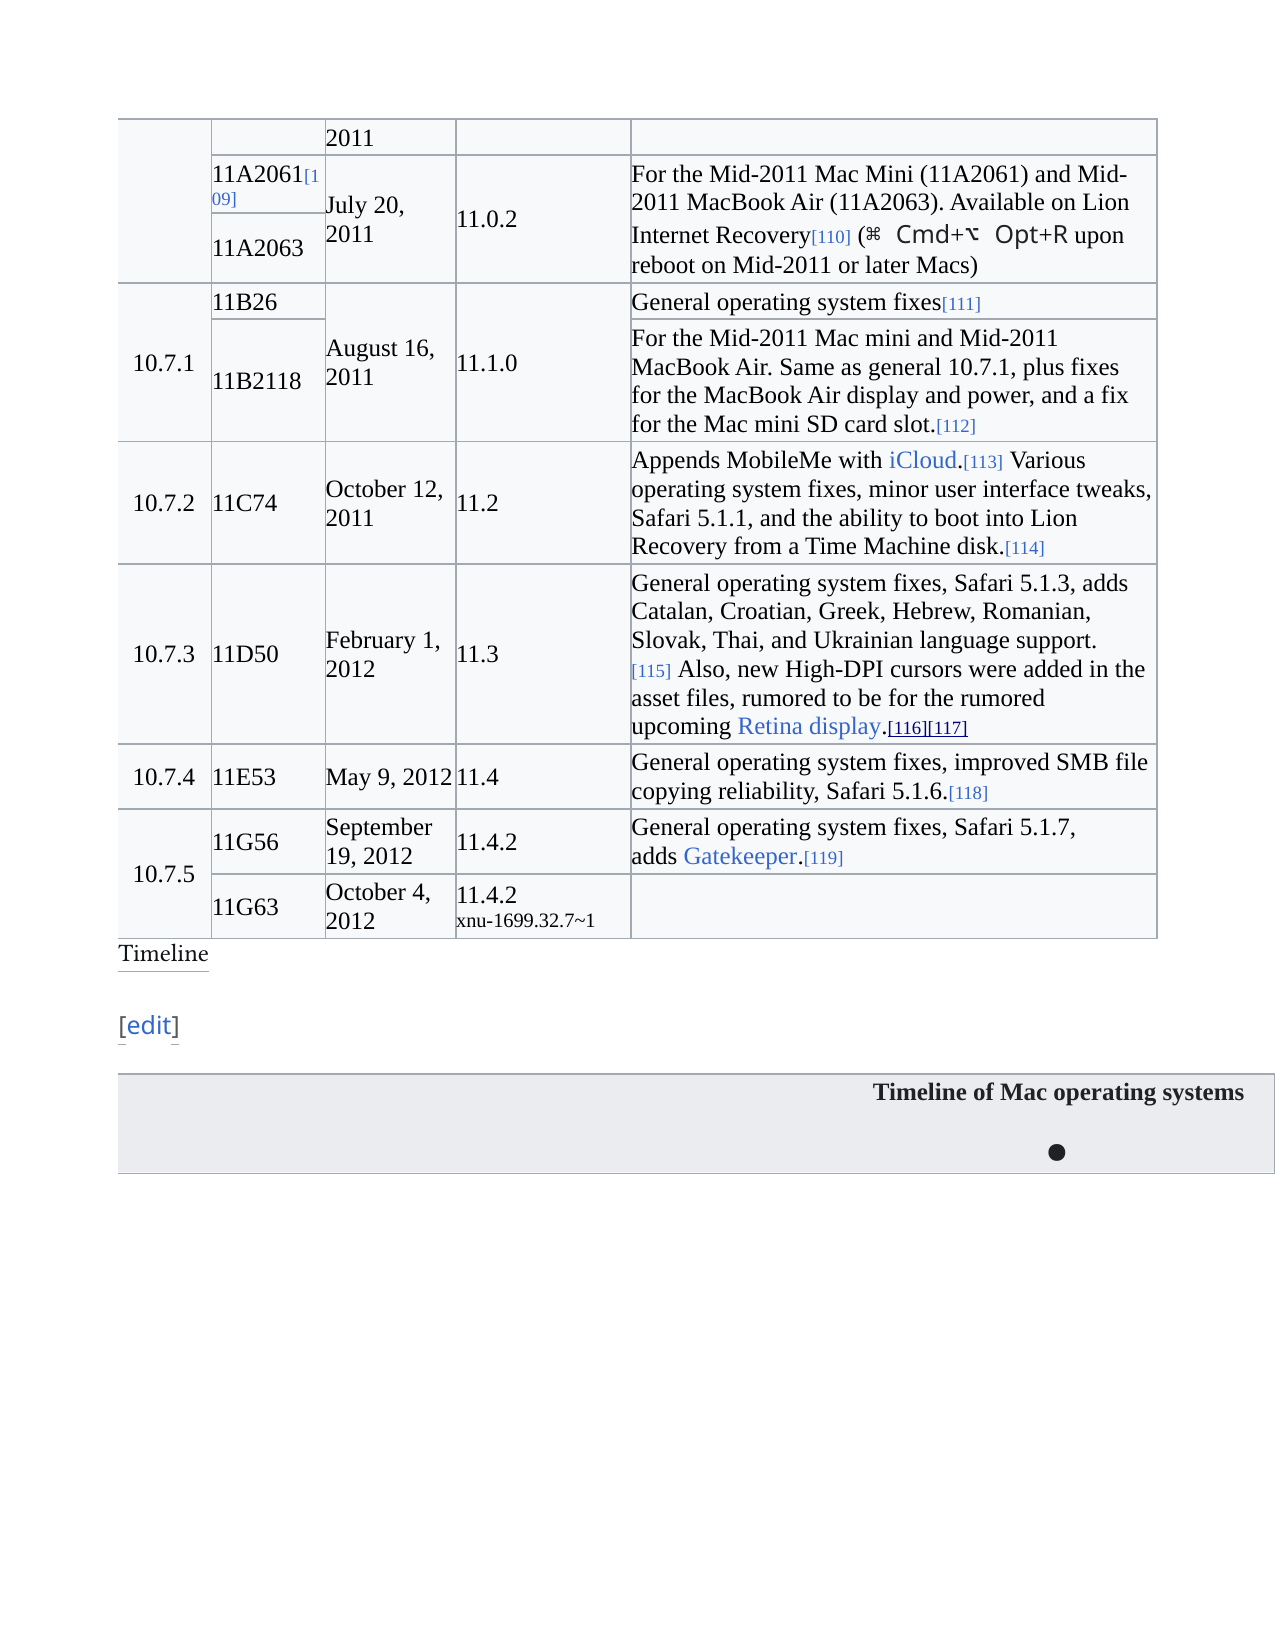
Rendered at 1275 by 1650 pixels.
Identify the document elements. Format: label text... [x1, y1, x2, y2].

table_cell 11D50 [212, 565, 325, 743]
table_cell 11.4.2 [457, 810, 630, 873]
subtitle Timeline [118, 939, 1157, 971]
table_cell [212, 120, 325, 154]
table_cell September 19, 2012 [326, 810, 455, 873]
table_cell February 1, 2012 [326, 565, 455, 743]
table_cell 11.1.0 [457, 284, 630, 441]
table_cell October 4, 2012 [326, 875, 455, 938]
table_cell 10.7.3 [118, 565, 211, 743]
table_cell [632, 120, 1156, 154]
table_cell 11.3 [457, 565, 630, 743]
table_cell August 16, 2011 [326, 284, 455, 441]
table_cell 11G63 [212, 875, 325, 938]
table_cell General operating system fixes, Safari 5.1.7, adds Gatekeeper.[119] [632, 810, 1156, 873]
table_cell 2011 [326, 120, 455, 154]
table_cell For the Mid-2011 Mac mini and Mid-2011 MacBook Air. Same as general 10.7.1, plus fixes for the MacBook Air display and power, and a fix for the Mac mini SD card slot.[112] [632, 320, 1156, 441]
table_cell General operating system fixes, improved SMB file copying reliability, Safari 5.1.6.[118] [632, 745, 1156, 808]
table_header Timeline of Mac operating systems [118, 1075, 1274, 1172]
table_cell 11.4 [457, 745, 630, 808]
table_cell 10.7.5 [118, 810, 211, 938]
table_cell 11B2118 [212, 320, 325, 441]
table_cell 11.0.2 [457, 156, 630, 282]
table_cell 11B26 [212, 284, 325, 318]
table_cell 11G56 [212, 810, 325, 873]
table_cell 11C74 [212, 442, 325, 563]
table_cell 11E53 [212, 745, 325, 808]
table_cell General operating system fixes[111] [632, 284, 1156, 318]
table_cell 10.7.4 [118, 745, 211, 808]
table_cell 11A2061[109] [212, 156, 325, 212]
table_cell For the Mid-2011 Mac Mini (11A2061) and Mid-2011 MacBook Air (11A2063). Available on Lion Internet Recovery[110] (⌘ Cmd+⌥ Opt+R upon reboot on Mid-2011 or later Macs) [632, 156, 1156, 282]
table_cell General operating system fixes, Safari 5.1.3, adds Catalan, Croatian, Greek, Hebrew, Romanian, Slovak, Thai, and Ukrainian language support.[115] Also, new High-DPI cursors were added in the asset files, rumored to be for the rumored upcoming Retina display.[116][117] [632, 565, 1156, 743]
table_cell 11A2063 [212, 214, 325, 282]
table_cell [632, 875, 1156, 938]
table_cell 10.7.2 [118, 442, 211, 563]
text [edit] [118, 1007, 1157, 1044]
table_cell October 12, 2011 [326, 442, 455, 563]
table_cell Appends MobileMe with iCloud.[113] Various operating system fixes, minor user interface tweaks, Safari 5.1.1, and the ability to boot into Lion Recovery from a Time Machine disk.[114] [632, 442, 1156, 563]
table_cell 11.2 [457, 442, 630, 563]
table_cell May 9, 2012 [326, 745, 455, 808]
table_cell July 20, 2011 [326, 156, 455, 282]
table_cell 10.7.1 [118, 284, 211, 441]
table_cell 11.4.2 xnu-1699.32.7~1 [457, 875, 630, 938]
